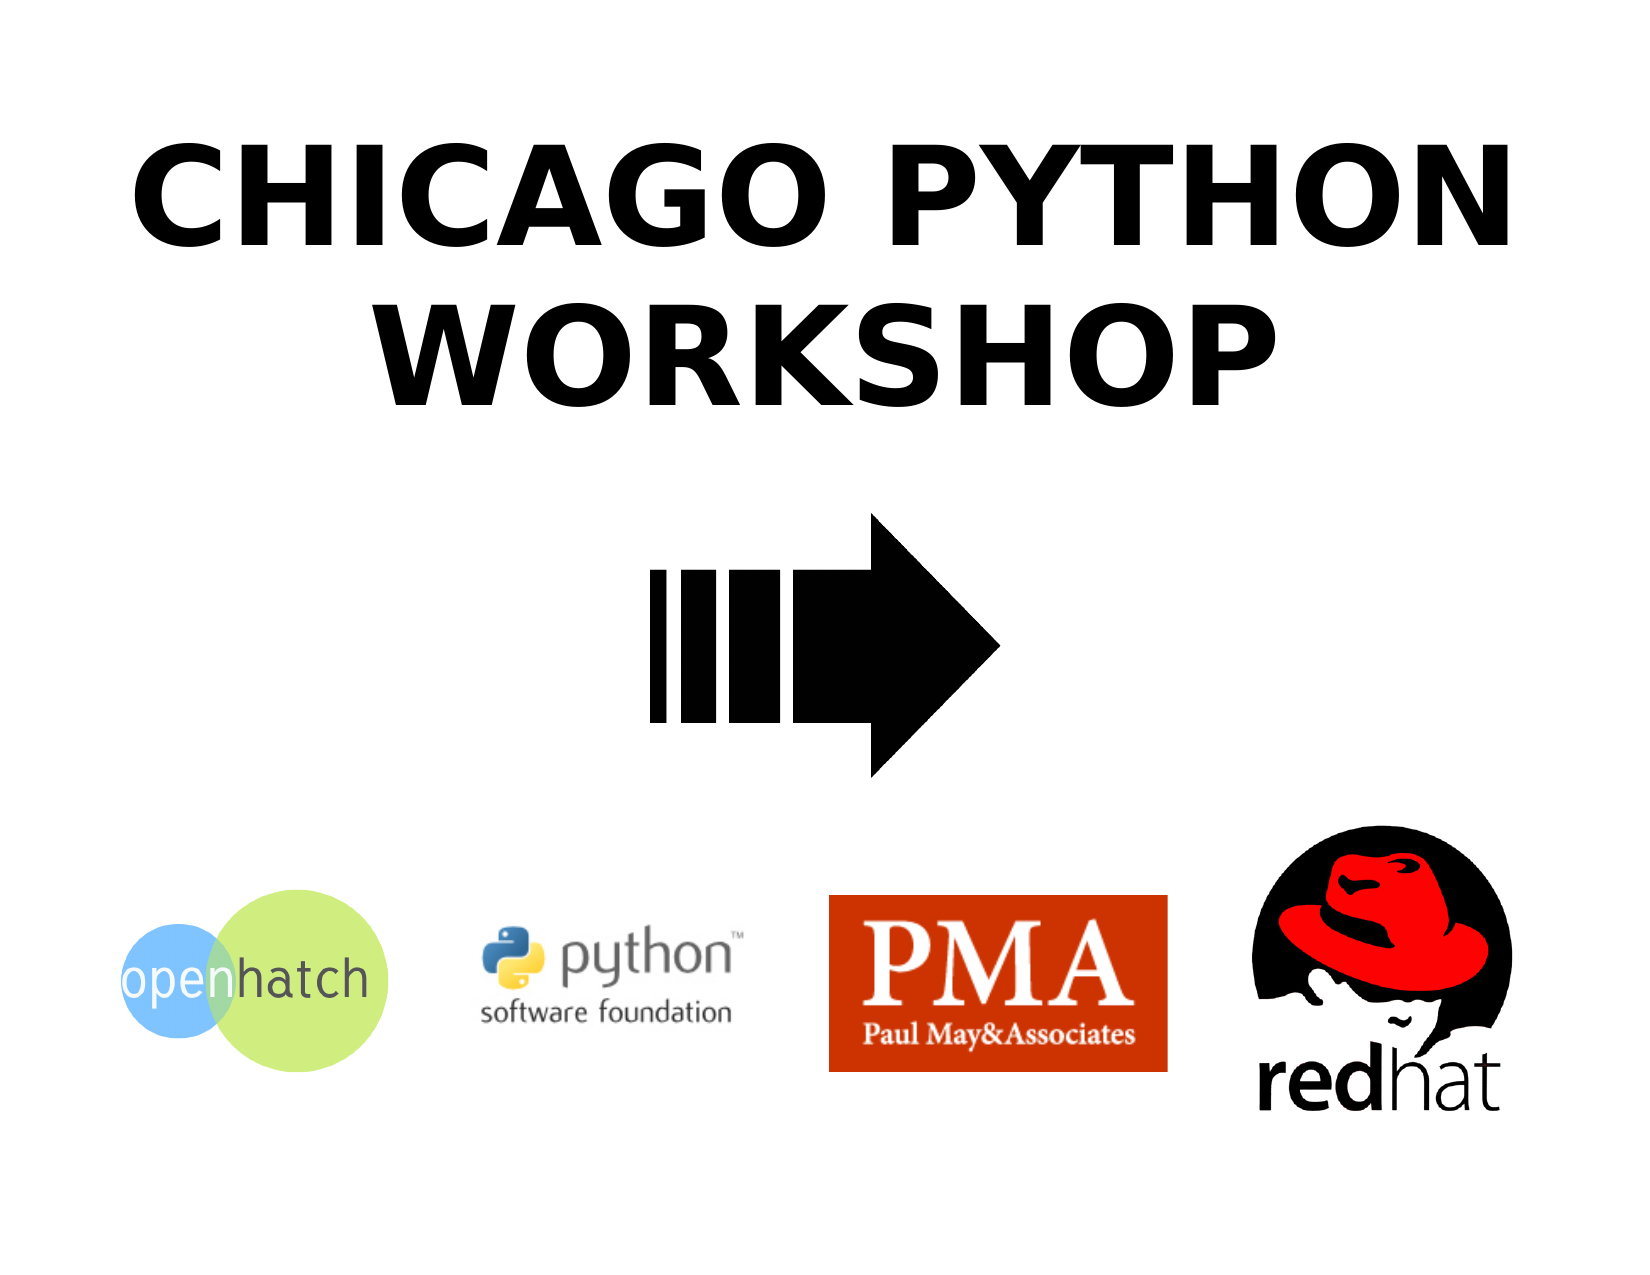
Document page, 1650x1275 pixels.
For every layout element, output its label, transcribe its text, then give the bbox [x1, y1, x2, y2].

picture [120, 889, 390, 1073]
text WORKSHOP [118, 278, 1532, 438]
picture [1246, 821, 1515, 1116]
picture [829, 895, 1168, 1072]
picture [648, 511, 1002, 779]
picture [408, 834, 808, 1116]
text CHICAGO PYTHON [118, 118, 1532, 278]
